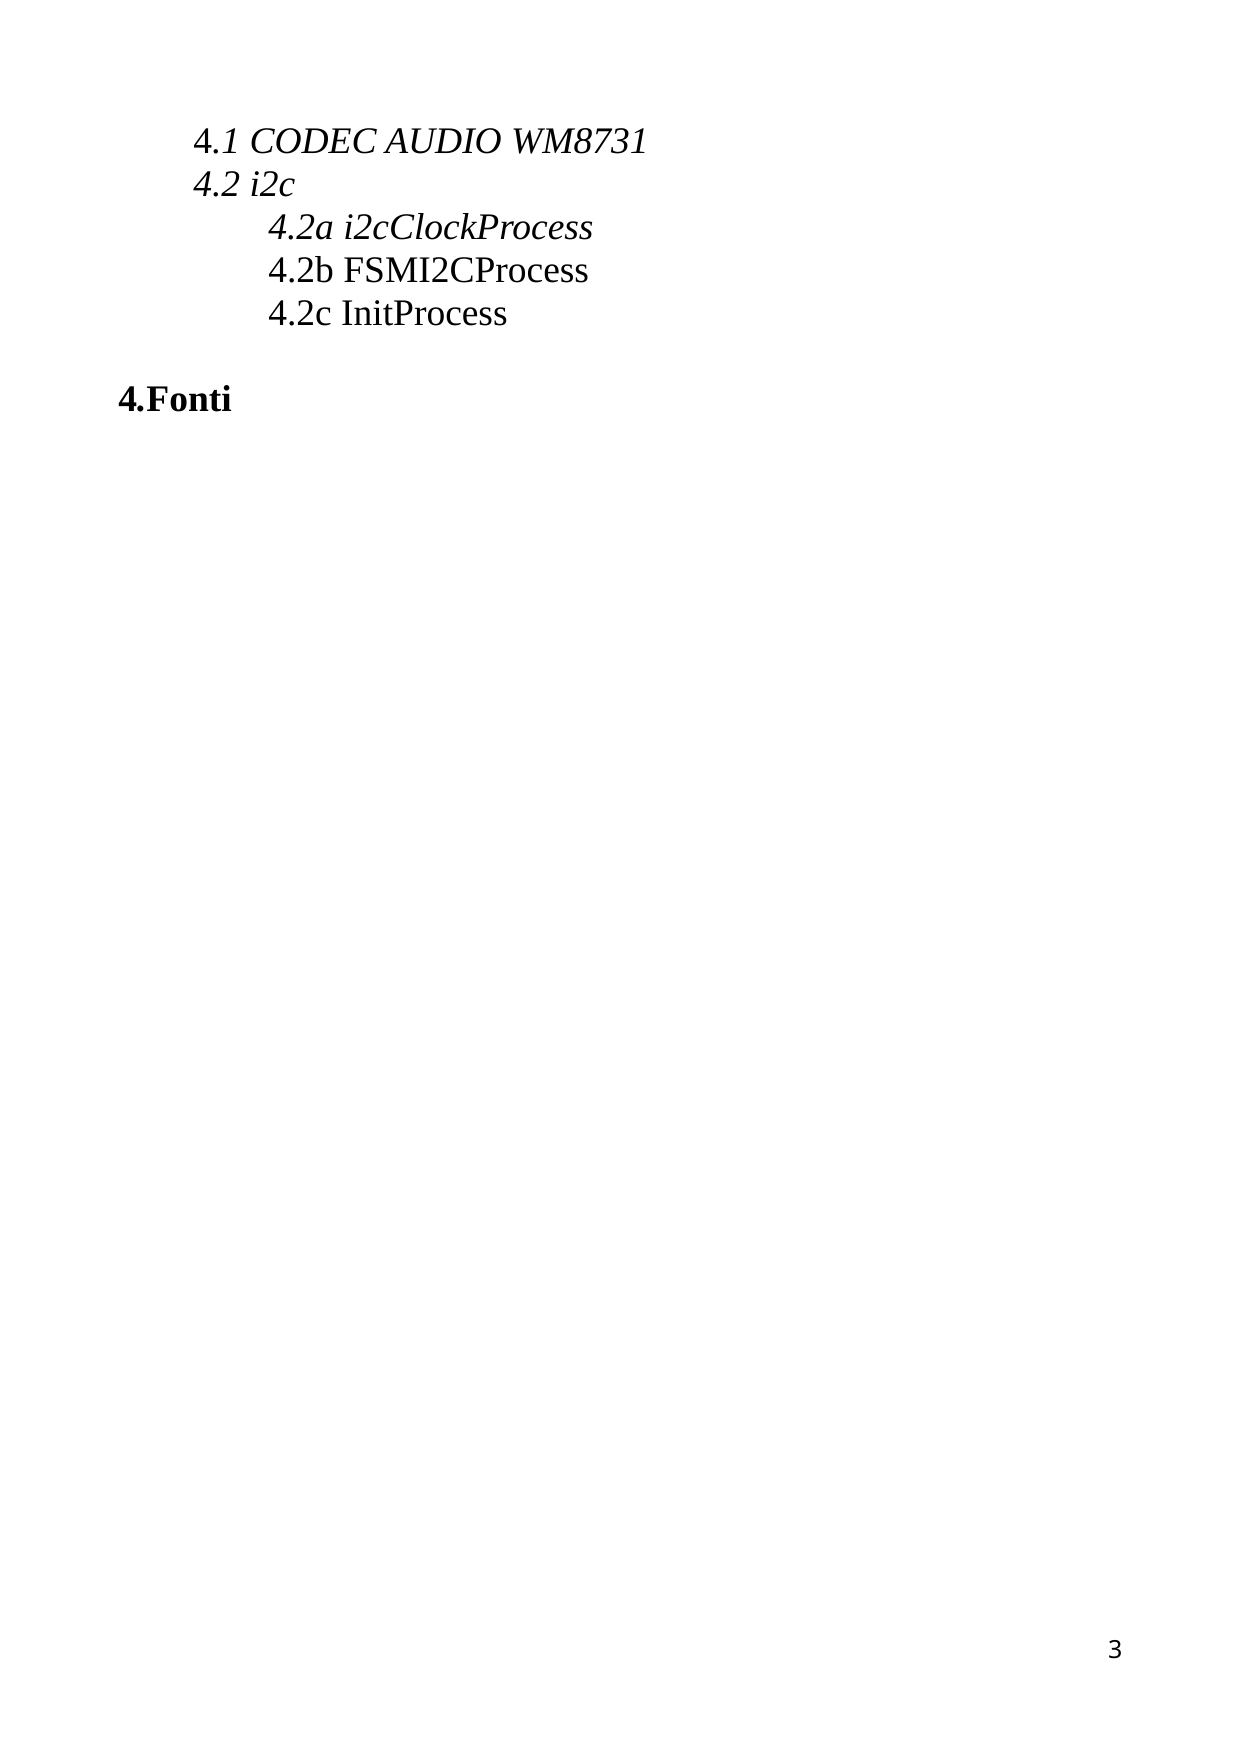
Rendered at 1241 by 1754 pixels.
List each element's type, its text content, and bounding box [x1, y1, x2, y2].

text 4.Fonti [118, 377, 1122, 420]
text 4.2b FSMI2CProcess [118, 247, 1122, 291]
text 4.2a i2cClockProcess [118, 204, 1122, 247]
text 4.1 CODEC AUDIO WM8731 [118, 118, 1122, 161]
text 4.2 i2c [118, 161, 1122, 204]
text 4.2c InitProcess [118, 291, 1122, 334]
